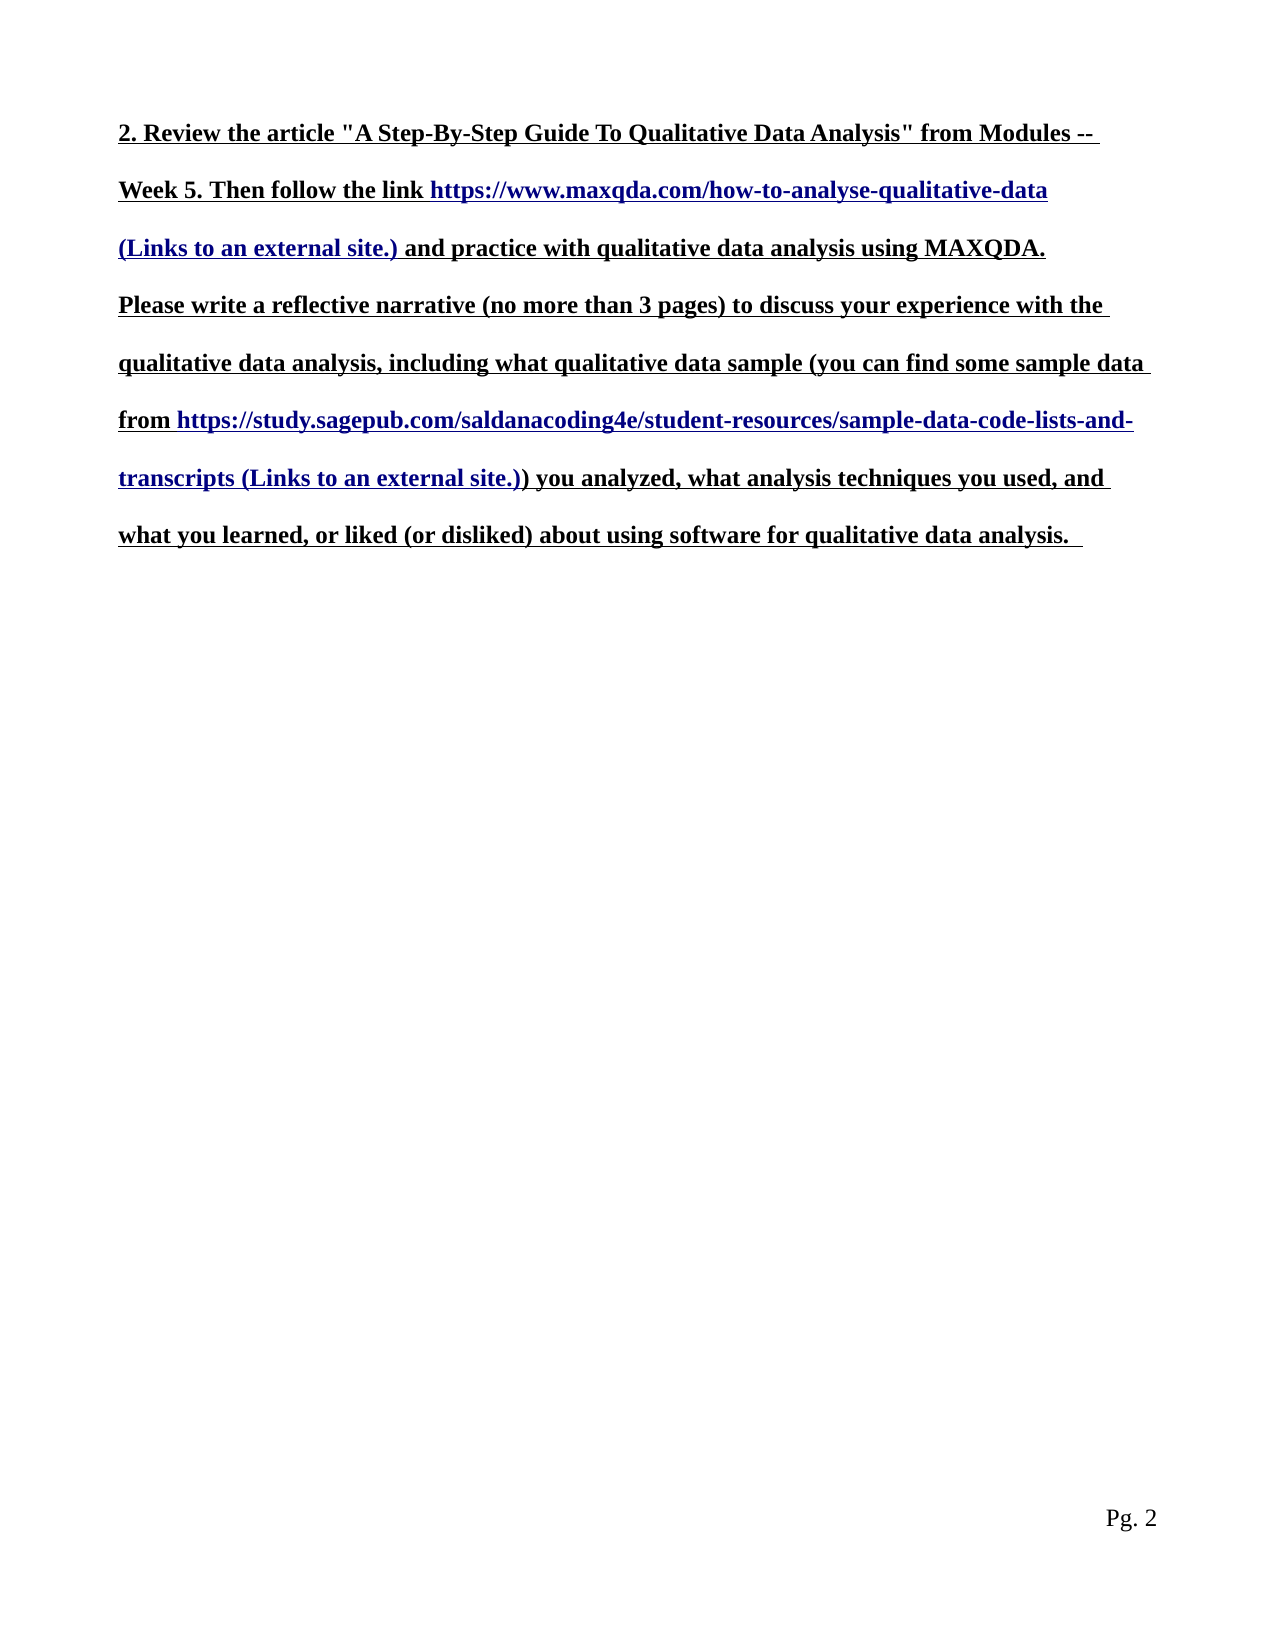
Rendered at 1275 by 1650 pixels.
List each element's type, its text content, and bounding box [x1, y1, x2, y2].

text Please write a reflective narrative (no more than 3 pages) to discuss your experience with the qualitative data analysis, including what qualitative data sample (you can find some sample data from https://study.sagepub.com/saldanacoding4e/student-resources/sample-data-code-lists-and-transcripts (Links to an external site.)) you analyzed, what analysis techniques you used, and what you learned, or liked (or disliked) about using software for qualitative data analysis. [118, 291, 1157, 549]
text (Links to an external site.) and practice with qualitative data analysis using MAXQDA. [118, 233, 1157, 262]
text 2. Review the article "A Step-By-Step Guide To Qualitative Data Analysis" from Modules -- Week 5. Then follow the link https://www.maxqda.com/how-to-analyse-qualitative-data [118, 118, 1157, 204]
